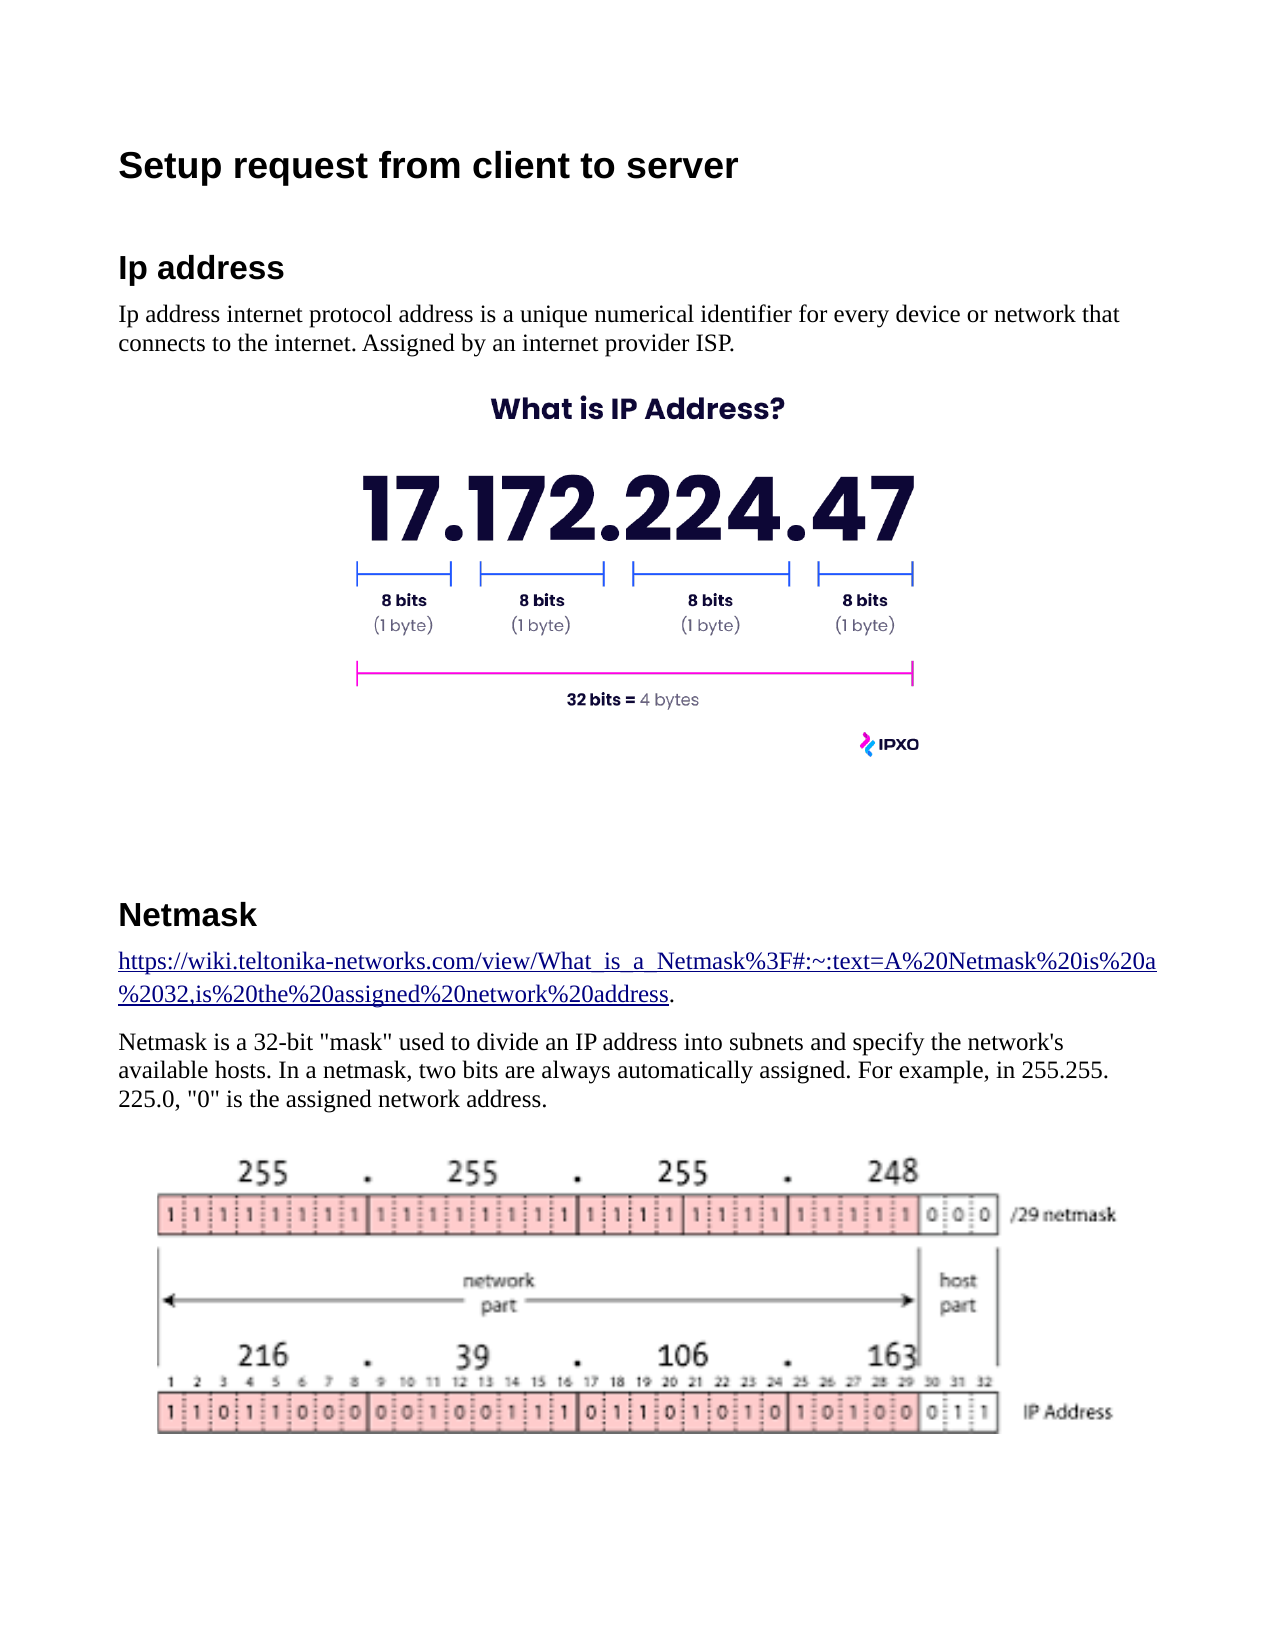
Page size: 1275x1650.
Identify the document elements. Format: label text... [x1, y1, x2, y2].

subtitle Netmask [118, 895, 1157, 933]
picture [356, 388, 919, 757]
text Ip address internet protocol address is a unique numerical identifier for every device or network that connects to the internet. Assigned by an internet provider ISP. [118, 299, 1157, 357]
subtitle Ip address [118, 248, 1157, 287]
text https://wiki.teltonika-networks.com/view/What_is_a_Netmask%3F#:~:text=A%20Netmask%20is%20a [118, 946, 1157, 971]
picture [157, 1152, 1118, 1434]
text %2032,is%20the%20assigned%20network%20address. [118, 972, 1157, 1008]
subtitle Setup request from client to server [118, 143, 1157, 186]
text Netmask is a 32-bit "mask" used to divide an IP address into subnets and specify the network's available hosts. In a netmask, two bits are always automatically assigned. For example, in 255.255. 225.0, "0" is the assigned network address. [118, 1027, 1157, 1113]
